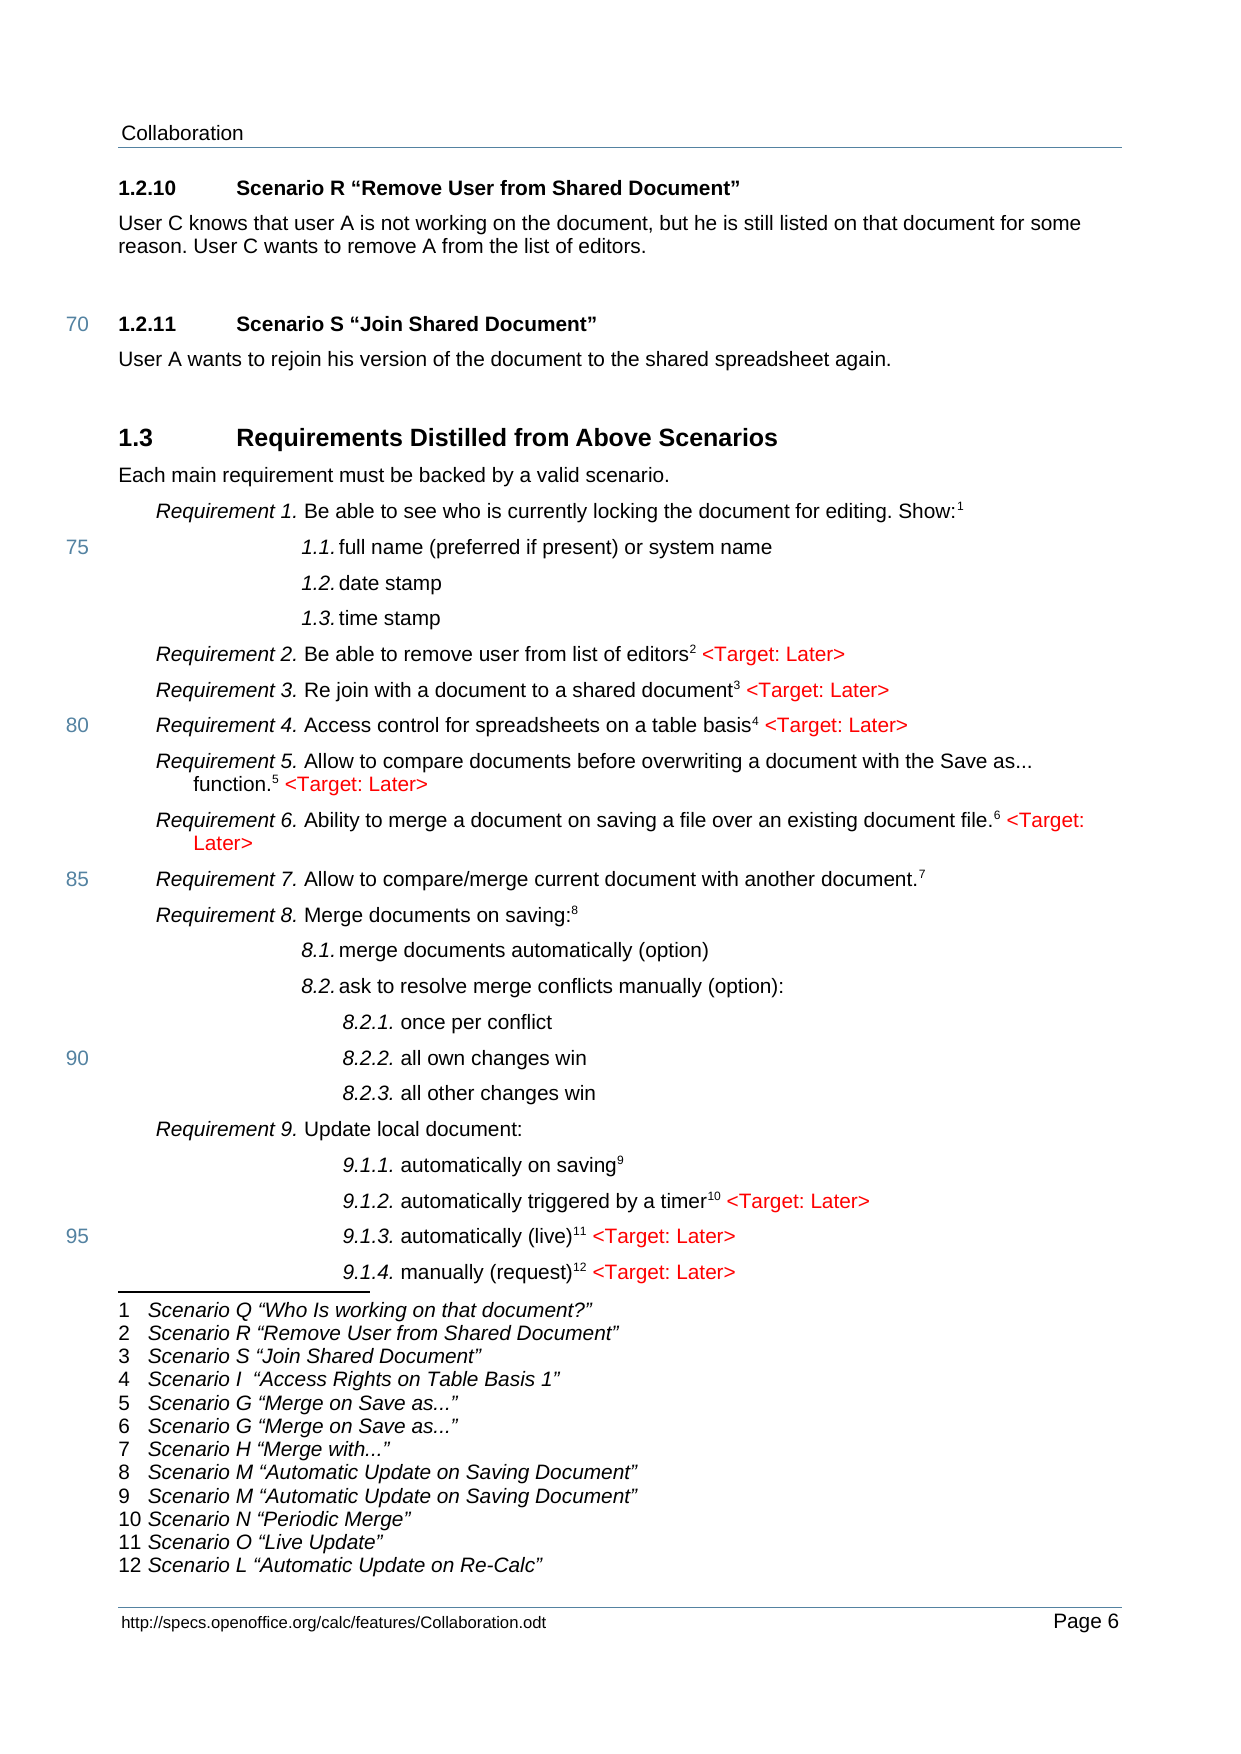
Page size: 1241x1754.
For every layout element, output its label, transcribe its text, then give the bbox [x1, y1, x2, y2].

list Scenario I “Access Rights on Table Basis 1” [118, 1368, 1122, 1391]
list date stamp [301, 571, 1122, 594]
list Ability to merge a document on saving a file over an existing document file. <Target: Later> [156, 809, 1122, 855]
list Re join with a document to a shared document <Target: Later> [156, 678, 1122, 701]
list Allow to compare/merge current document with another document. [156, 868, 1122, 891]
list Scenario S “Join Shared Document” [118, 1345, 1122, 1368]
list Access control for spreadsheets on a table basis <Target: Later> [156, 714, 1122, 737]
list merge documents automatically (option) [301, 939, 1122, 962]
list ask to resolve merge conflicts manually (option): [301, 975, 1122, 998]
list automatically (live) <Target: Later> [342, 1225, 1122, 1248]
text User A wants to rejoin his version of the document to the shared spreadsheet again. [118, 347, 1122, 370]
subtitle Requirements Distilled from Above Scenarios [118, 424, 1122, 452]
list Scenario L “Automatic Update on Re-Calc” [118, 1554, 1122, 1577]
subtitle Scenario R “Remove User from Shared Document” [118, 177, 1122, 200]
list automatically on saving [342, 1153, 1122, 1177]
list Scenario M “Automatic Update on Saving Document” [118, 1484, 1122, 1507]
list automatically triggered by a timer <Target: Later> [342, 1189, 1122, 1212]
subtitle Scenario S “Join Shared Document” [118, 312, 1122, 335]
list Update local document: [156, 1118, 1122, 1141]
list Scenario M “Automatic Update on Saving Document” [118, 1461, 1122, 1484]
list Allow to compare documents before overwriting a document with the Save as... function. <Target: Later> [156, 750, 1122, 796]
list Scenario N “Periodic Merge” [118, 1507, 1122, 1531]
list Scenario G “Merge on Save as...” [118, 1414, 1122, 1438]
list manually (request) <Target: Later> [342, 1261, 1122, 1284]
text Each main requirement must be backed by a valid scenario. [118, 464, 1122, 487]
list Scenario Q “Who Is working on that document?” [118, 1298, 1122, 1322]
text User C knows that user A is not working on the document, but he is still listed on that document for some reason. User C wants to remove A from the list of editors. [118, 212, 1122, 258]
list Scenario H “Merge with...” [118, 1438, 1122, 1461]
list Scenario R “Remove User from Shared Document” [118, 1322, 1122, 1345]
list Merge documents on saving: [156, 903, 1122, 927]
list all own changes win [342, 1046, 1122, 1069]
list all other changes win [342, 1082, 1122, 1105]
list once per conflict [342, 1011, 1122, 1034]
list Be able to remove user from list of editors <Target: Later> [156, 642, 1122, 666]
list Scenario G “Merge on Save as...” [118, 1391, 1122, 1414]
list Scenario O “Live Update” [118, 1531, 1122, 1554]
list time stamp [301, 607, 1122, 630]
list full name (preferred if present) or system name [301, 535, 1122, 558]
list Be able to see who is currently locking the document for editing. Show: [156, 499, 1122, 523]
